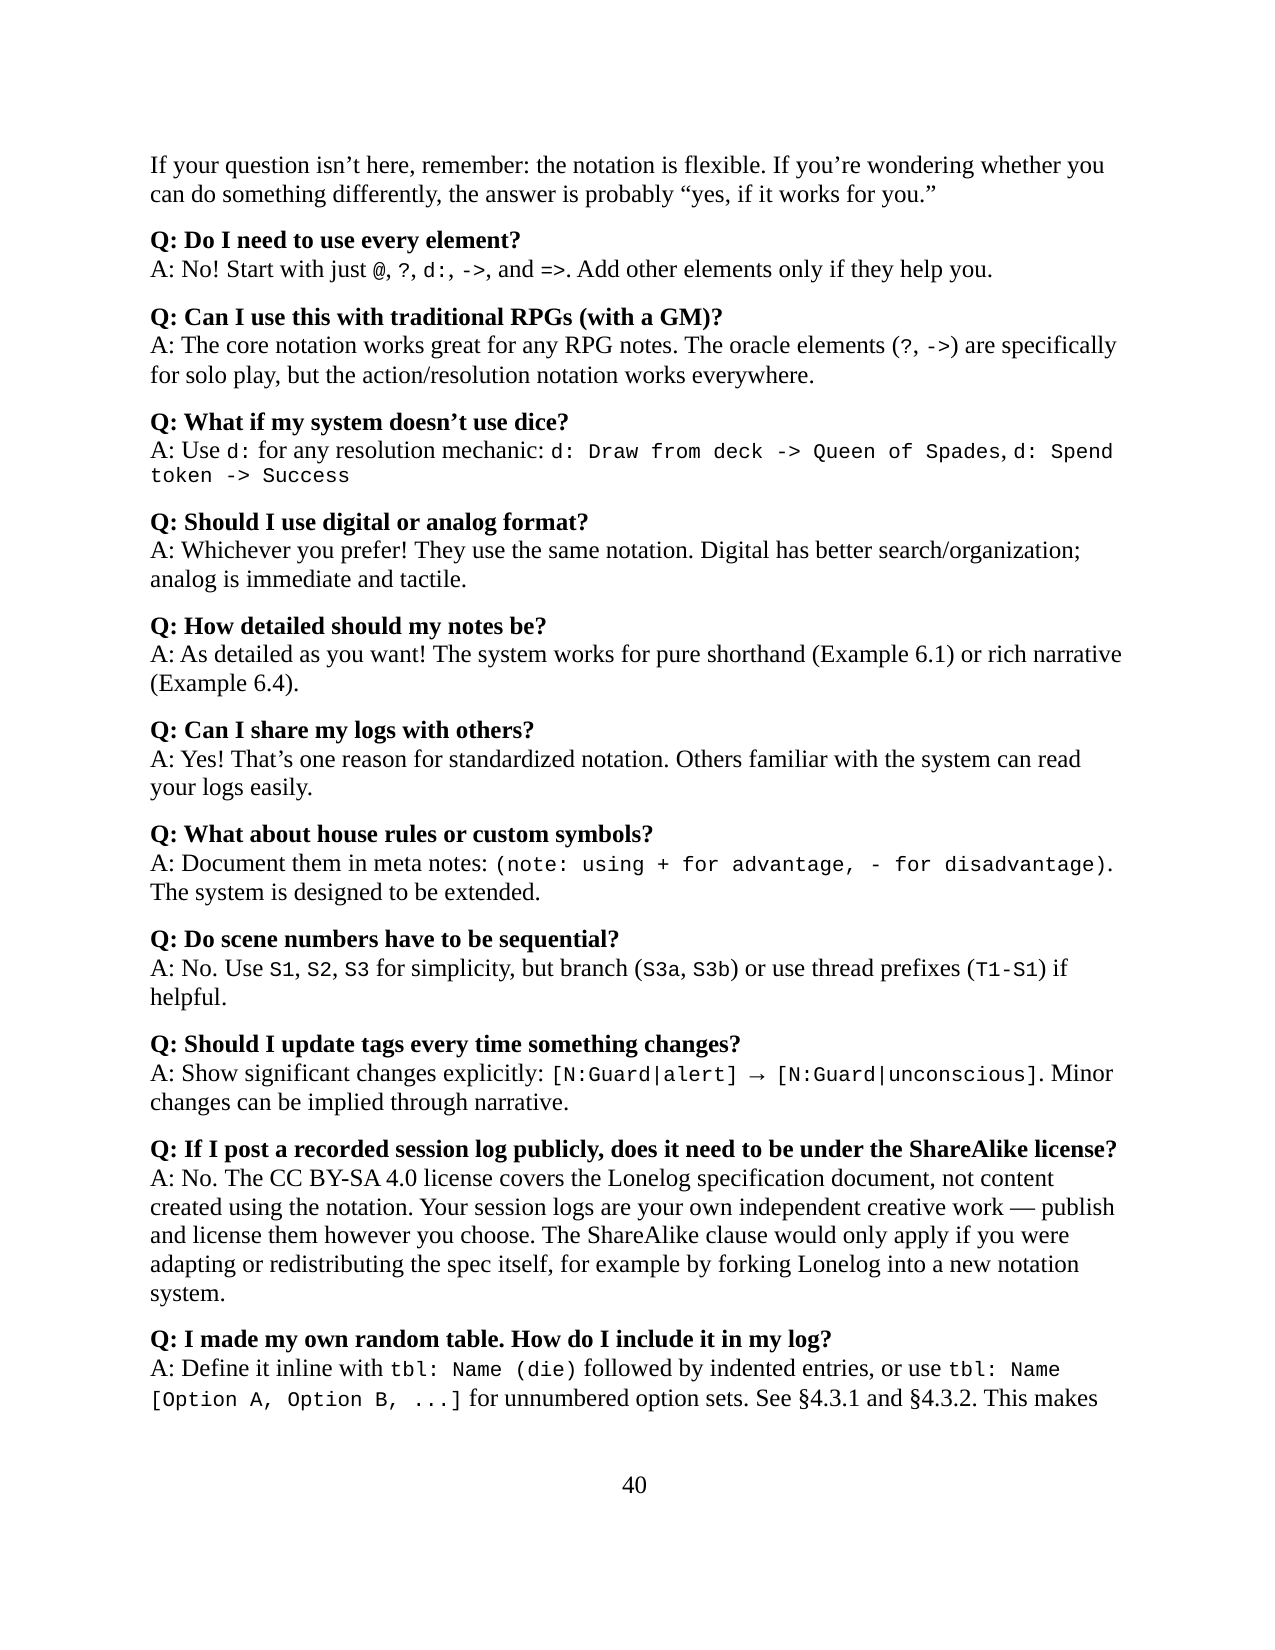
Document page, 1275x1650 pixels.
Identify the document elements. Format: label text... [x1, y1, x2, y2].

text Q: What if my system doesn’t use dice? A: Use d: for any resolution mechanic: d: Draw from deck -> Queen of Spades, d: Spend token -> Success [150, 407, 1125, 489]
text Q: Do scene numbers have to be sequential? A: No. Use S1, S2, S3 for simplicity, but branch (S3a, S3b) or use thread prefixes (T1-S1) if helpful. [150, 924, 1125, 1011]
text Q: Should I use digital or analog format? A: Whichever you prefer! They use the same notation. Digital has better search/organization; analog is immediate and tactile. [150, 507, 1125, 593]
text Q: If I post a recorded session log publicly, does it need to be under the ShareAlike license? A: No. The CC BY-SA 4.0 license covers the Lonelog specification document, not content created using the notation. Your session logs are your own independent creative work — publish and license them however you choose. The ShareAlike clause would only apply if you were adapting or redistributing the spec itself, for example by forking Lonelog into a new notation system. [150, 1134, 1125, 1307]
text Q: Do I need to use every element? A: No! Start with just @, ?, d:, ->, and =>. Add other elements only if they help you. [150, 225, 1125, 284]
text If your question isn’t here, remember: the notation is flexible. If you’re wondering whether you can do something differently, the answer is probably “yes, if it works for you.” [150, 150, 1125, 207]
text Q: I made my own random table. How do I include it in my log? A: Define it inline with tbl: Name (die) followed by indented entries, or use tbl: Name [Option A, Option B, ...] for unnumbered option sets. See §4.3.1 and §4.3.2. This makes [150, 1324, 1125, 1412]
text Q: How detailed should my notes be? A: As detailed as you want! The system works for pure shorthand (Example 6.1) or rich narrative (Example 6.4). [150, 611, 1125, 697]
text Q: Should I update tags every time something changes? A: Show significant changes explicitly: [N:Guard|alert] → [N:Guard|unconscious]. Minor changes can be implied through narrative. [150, 1029, 1125, 1116]
text Q: What about house rules or custom symbols? A: Document them in meta notes: (note: using + for advantage, - for disadvantage). The system is designed to be extended. [150, 819, 1125, 906]
text Q: Can I share my logs with others? A: Yes! That’s one reason for standardized notation. Others familiar with the system can read your logs easily. [150, 715, 1125, 801]
text Q: Can I use this with traditional RPGs (with a GM)? A: The core notation works great for any RPG notes. The oracle elements (?, ->) are specifically for solo play, but the action/resolution notation works everywhere. [150, 302, 1125, 389]
